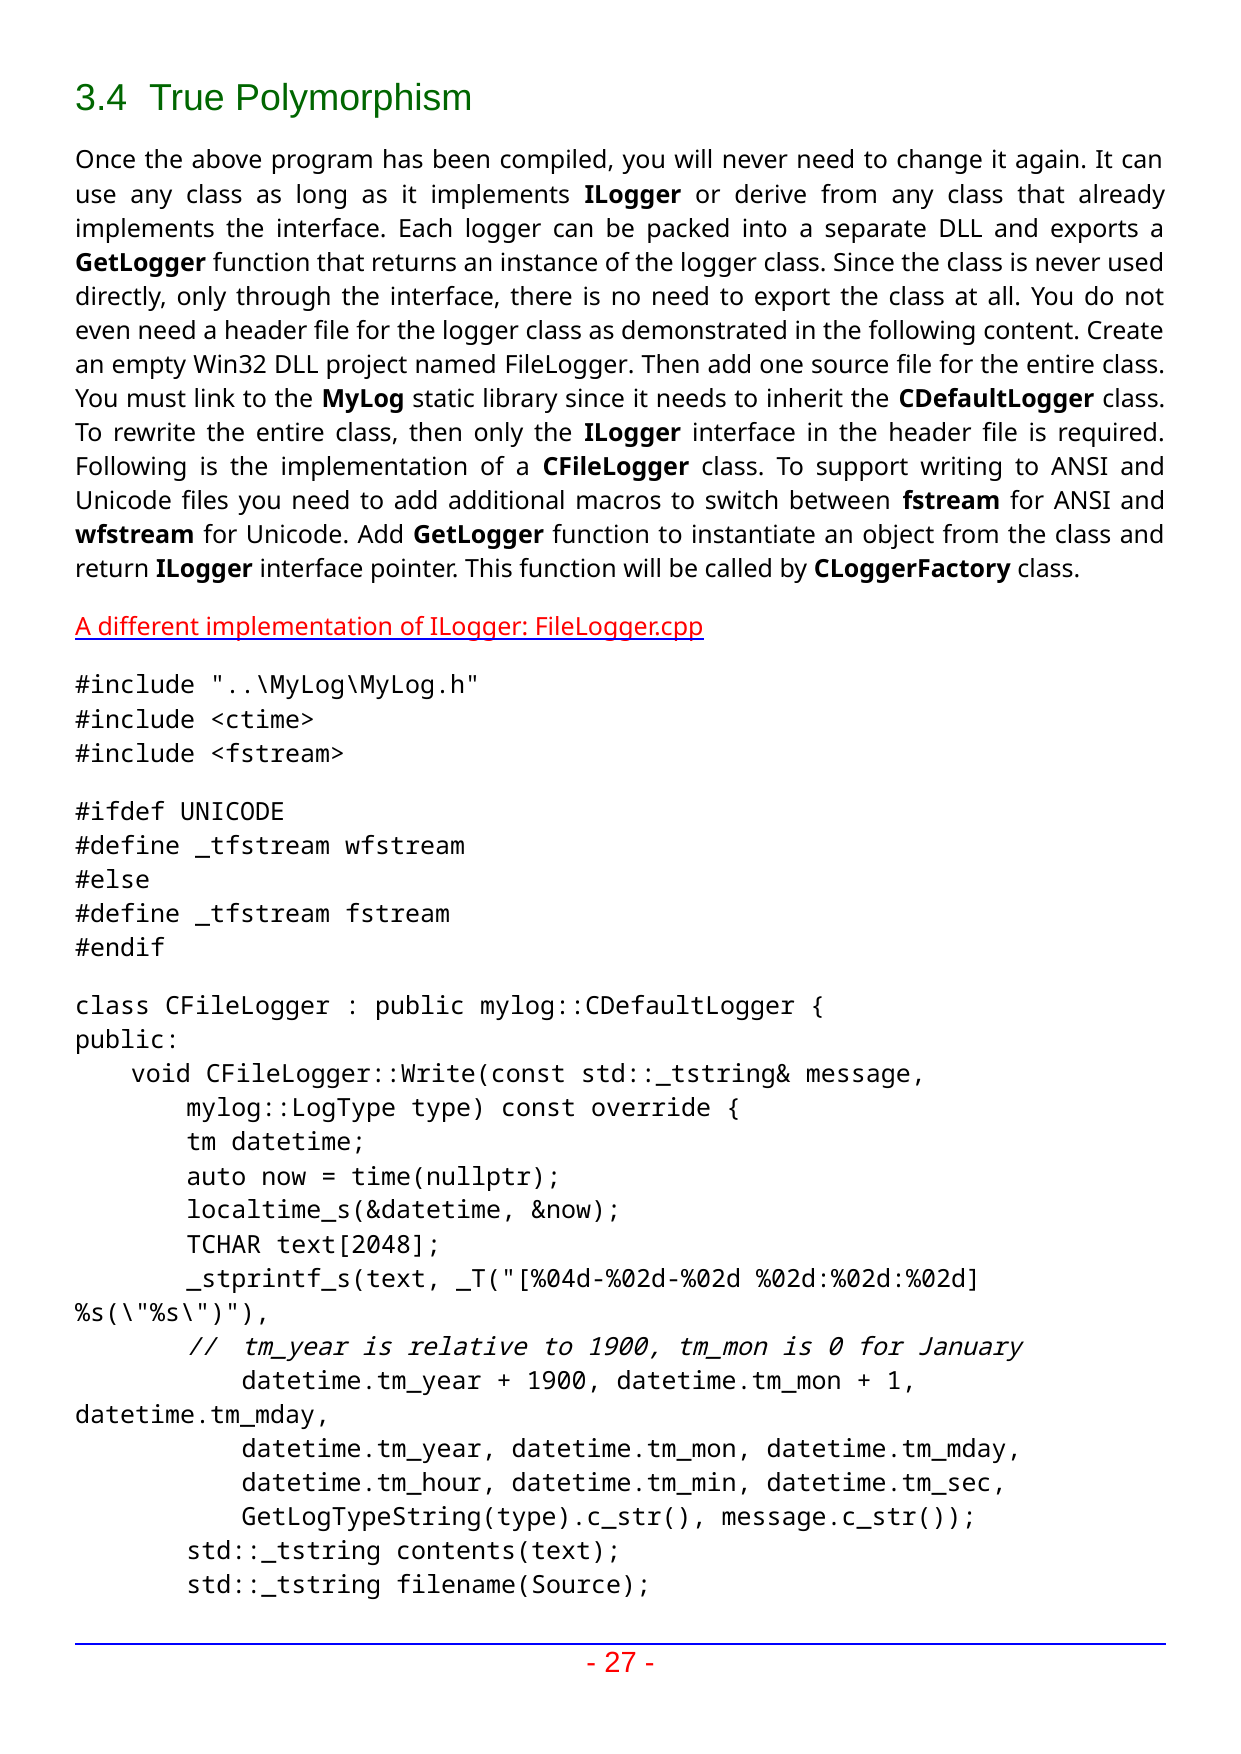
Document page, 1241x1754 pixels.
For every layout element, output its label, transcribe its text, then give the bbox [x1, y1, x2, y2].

text #include <ctime> [75, 701, 1166, 735]
text #define _tfstream fstream [75, 896, 1166, 930]
text // tm_year is relative to 1900, tm_mon is 0 for January [75, 1328, 1166, 1362]
text Once the above program has been compiled, you will never need to change it again. It can use any class as long as it implements ILogger or derive from any class that already implements the interface. Each logger can be packed into a separate DLL and exports a GetLogger function that returns an instance of the logger class. Since the class is never used directly, only through the interface, there is no need to export the class at all. You do not even need a header file for the logger class as demonstrated in the following content. Create an empty Win32 DLL project named FileLogger. Then add one source file for the entire class. You must link to the MyLog static library since it needs to inherit the CDefaultLogger class. To rewrite the entire class, then only the ILogger interface in the header file is required. Following is the implementation of a CFileLogger class. To support writing to ANSI and Unicode files you need to add additional macros to switch between fstream for ANSI and wfstream for Unicode. Add GetLogger function to instantiate an object from the class and return ILogger interface pointer. This function will be called by CLoggerFactory class. [75, 142, 1166, 585]
text GetLogTypeString(type).c_str(), message.c_str()); [75, 1499, 1166, 1533]
text auto now = time(nullptr); [75, 1158, 1166, 1192]
text tm datetime; [75, 1124, 1166, 1158]
text #include "..\MyLog\MyLog.h" [75, 667, 1166, 701]
text #define _tfstream wfstream [75, 827, 1166, 862]
text void CFileLogger::Write(const std::_tstring& message, [75, 1056, 1166, 1090]
text TCHAR text[2048]; [75, 1226, 1166, 1260]
text std::_tstring contents(text); [75, 1533, 1166, 1567]
text mylog::LogType type) const override { [75, 1090, 1166, 1124]
text #include <fstream> [75, 735, 1166, 769]
text std::_tstring filename(Source); [75, 1567, 1166, 1601]
text class CFileLogger : public mylog::CDefaultLogger { [75, 988, 1166, 1022]
text localtime_s(&datetime, &now); [75, 1192, 1166, 1226]
text datetime.tm_hour, datetime.tm_min, datetime.tm_sec, [75, 1465, 1166, 1499]
text #ifdef UNICODE [75, 793, 1166, 827]
text _stprintf_s(text, _T("[%04d-%02d-%02d %02d:%02d:%02d]%s(\"%s\")"), [75, 1260, 1166, 1328]
text #else [75, 862, 1166, 896]
text datetime.tm_year, datetime.tm_mon, datetime.tm_mday, [75, 1431, 1166, 1465]
text public: [75, 1022, 1166, 1056]
text datetime.tm_year + 1900, datetime.tm_mon + 1, datetime.tm_mday, [75, 1362, 1166, 1431]
text #endif [75, 930, 1166, 964]
text A different implementation of ILogger: FileLogger.cpp [75, 609, 1166, 643]
text 3.4 True Polymorphism [75, 75, 1166, 118]
